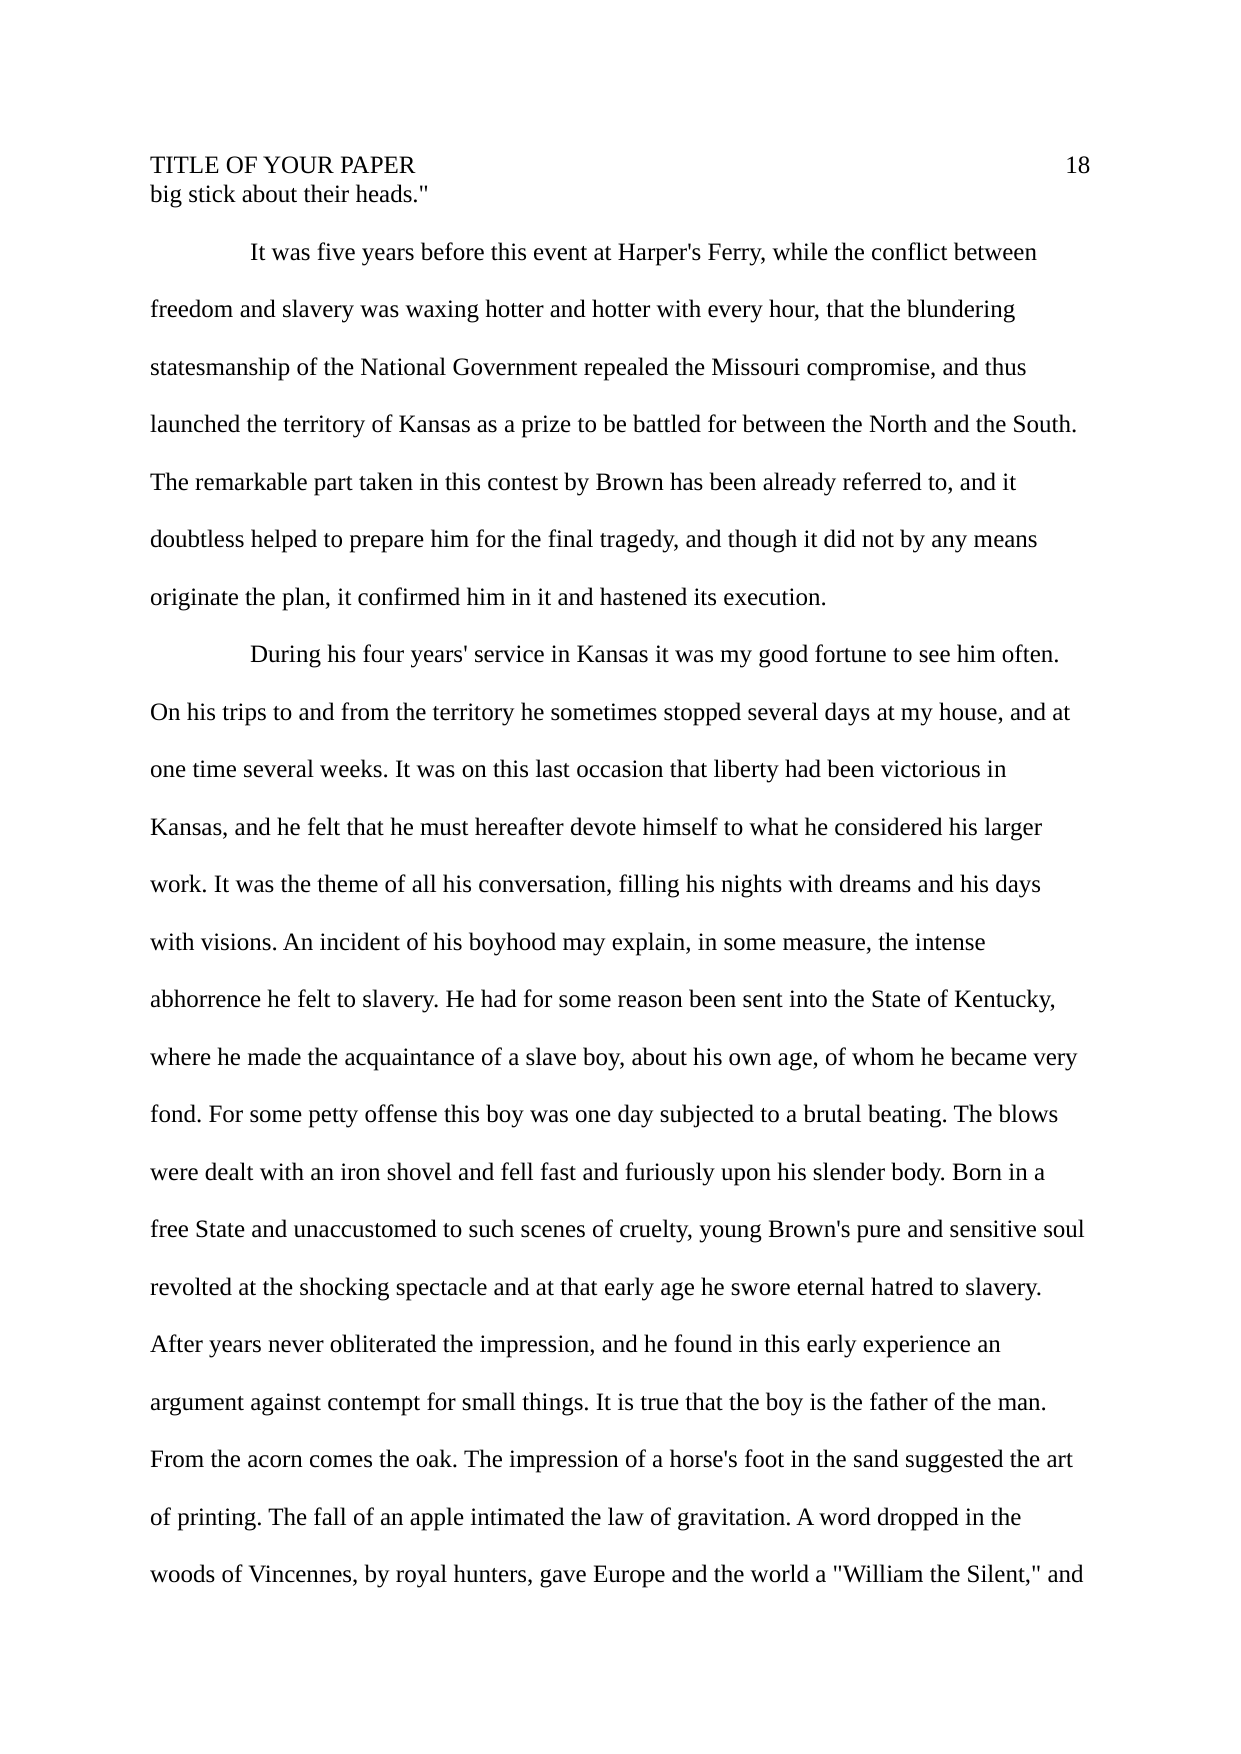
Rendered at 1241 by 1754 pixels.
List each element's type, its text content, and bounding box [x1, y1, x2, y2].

text big stick about their heads." [150, 179, 1090, 208]
text During his four years' service in Kansas it was my good fortune to see him often. On his trips to and from the territory he sometimes stopped several days at my house, and at one time several weeks. It was on this last occasion that liberty had been victorious in Kansas, and he felt that he must hereafter devote himself to what he considered his larger work. It was the theme of all his conversation, filling his nights with dreams and his days with visions. An incident of his boyhood may explain, in some measure, the intense abhorrence he felt to slavery. He had for some reason been sent into the State of Kentucky, where he made the acquaintance of a slave boy, about his own age, of whom he became very fond. For some petty offense this boy was one day subjected to a brutal beating. The blows were dealt with an iron shovel and fell fast and furiously upon his slender body. Born in a free State and unaccustomed to such scenes of cruelty, young Brown's pure and sensitive soul revolted at the shocking spectacle and at that early age he swore eternal hatred to slavery. After years never obliterated the impression, and he found in this early experience an argument against contempt for small things. It is true that the boy is the father of the man. From the acorn comes the oak. The impression of a horse's foot in the sand suggested the art of printing. The fall of an apple intimated the law of gravitation. A word dropped in the woods of Vincennes, by royal hunters, gave Europe and the world a "William the Silent," and [150, 639, 1090, 1588]
text It was five years before this event at Harper's Ferry, while the conflict between freedom and slavery was waxing hotter and hotter with every hour, that the blundering statesmanship of the National Government repealed the Missouri compromise, and thus launched the territory of Kansas as a prize to be battled for between the North and the South. The remarkable part taken in this contest by Brown has been already referred to, and it doubtless helped to prepare him for the final tragedy, and though it did not by any means originate the plan, it confirmed him in it and hastened its execution. [150, 237, 1090, 611]
